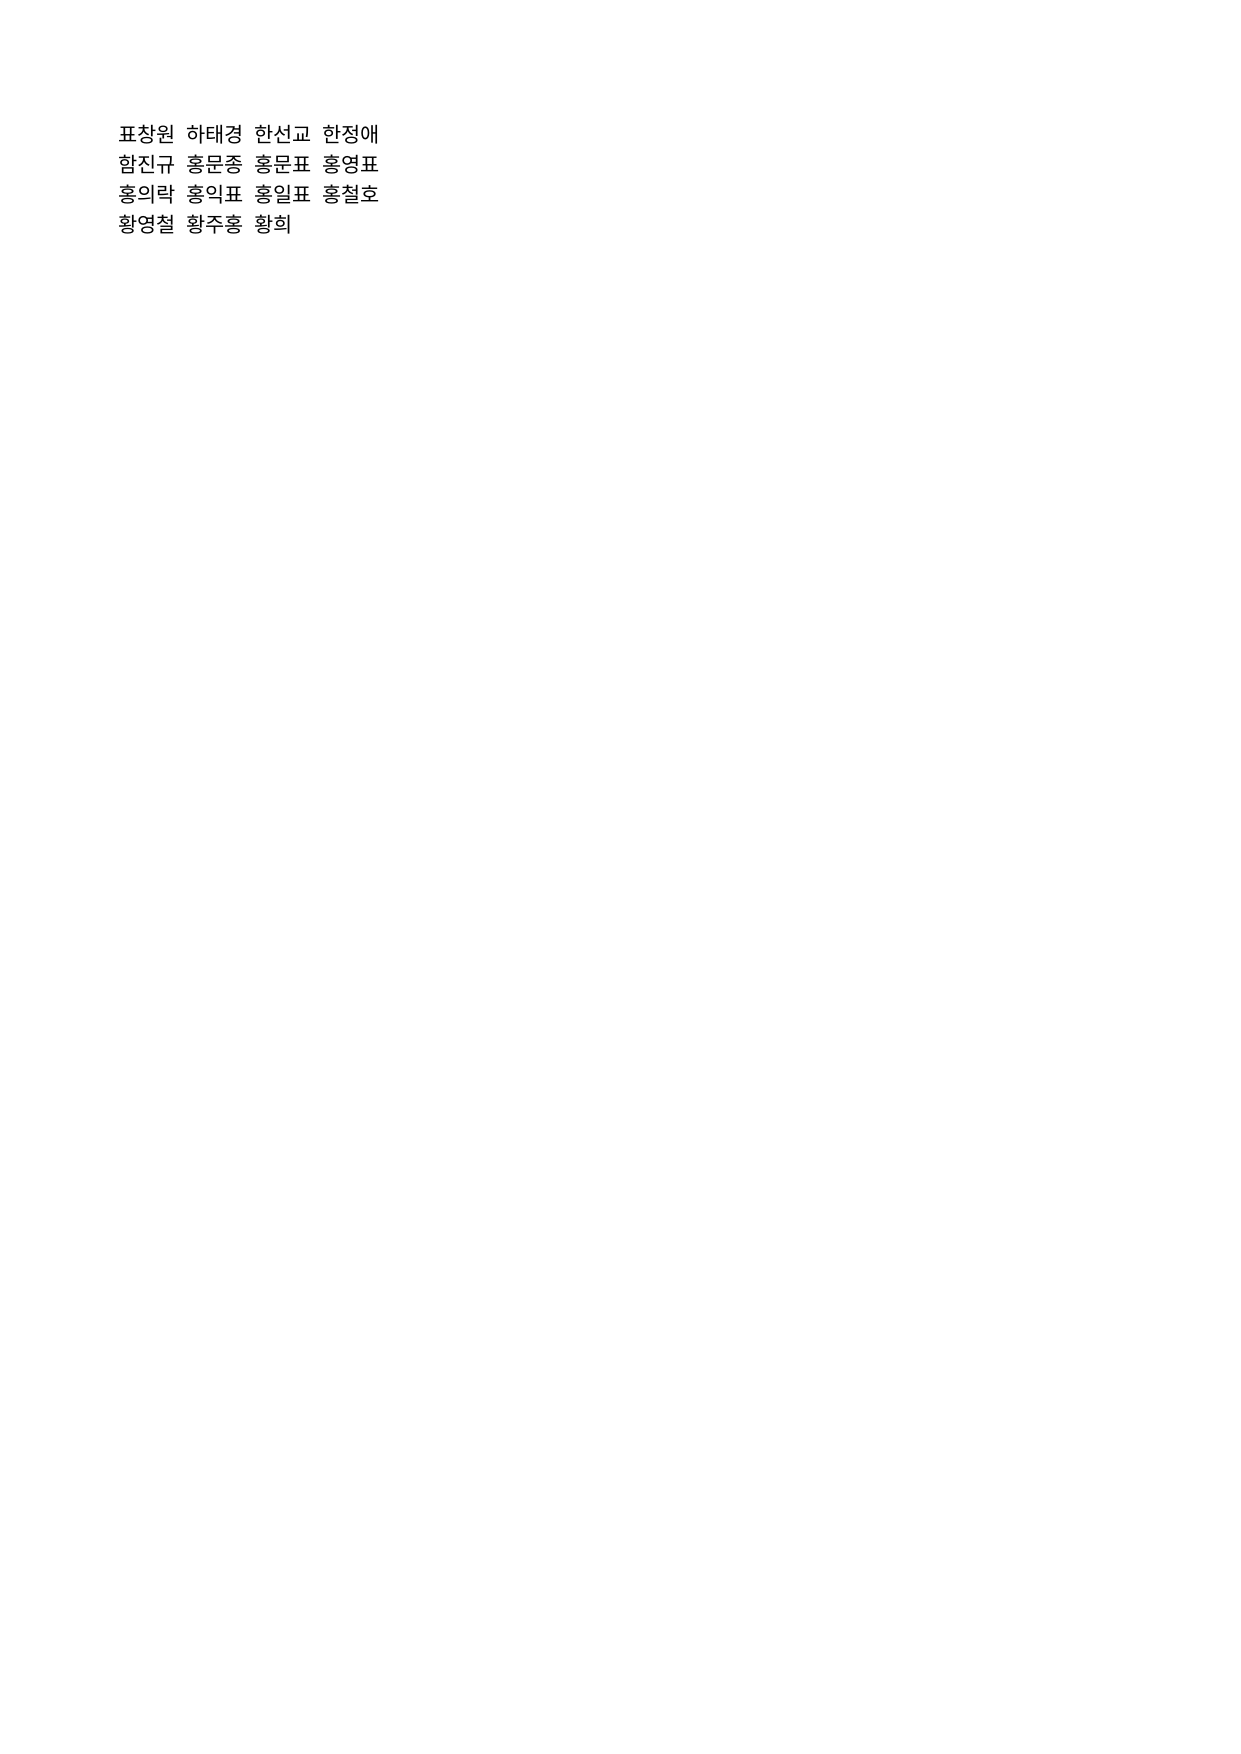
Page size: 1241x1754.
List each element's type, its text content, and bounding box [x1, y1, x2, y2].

text 표창원 하태경 한선교 한정애 [118, 118, 1122, 148]
text 함진규 홍문종 홍문표 홍영표 [118, 148, 1122, 178]
text 홍의락 홍익표 홍일표 홍철호 [118, 178, 1122, 209]
text 황영철 황주홍 황희 [118, 209, 1122, 239]
